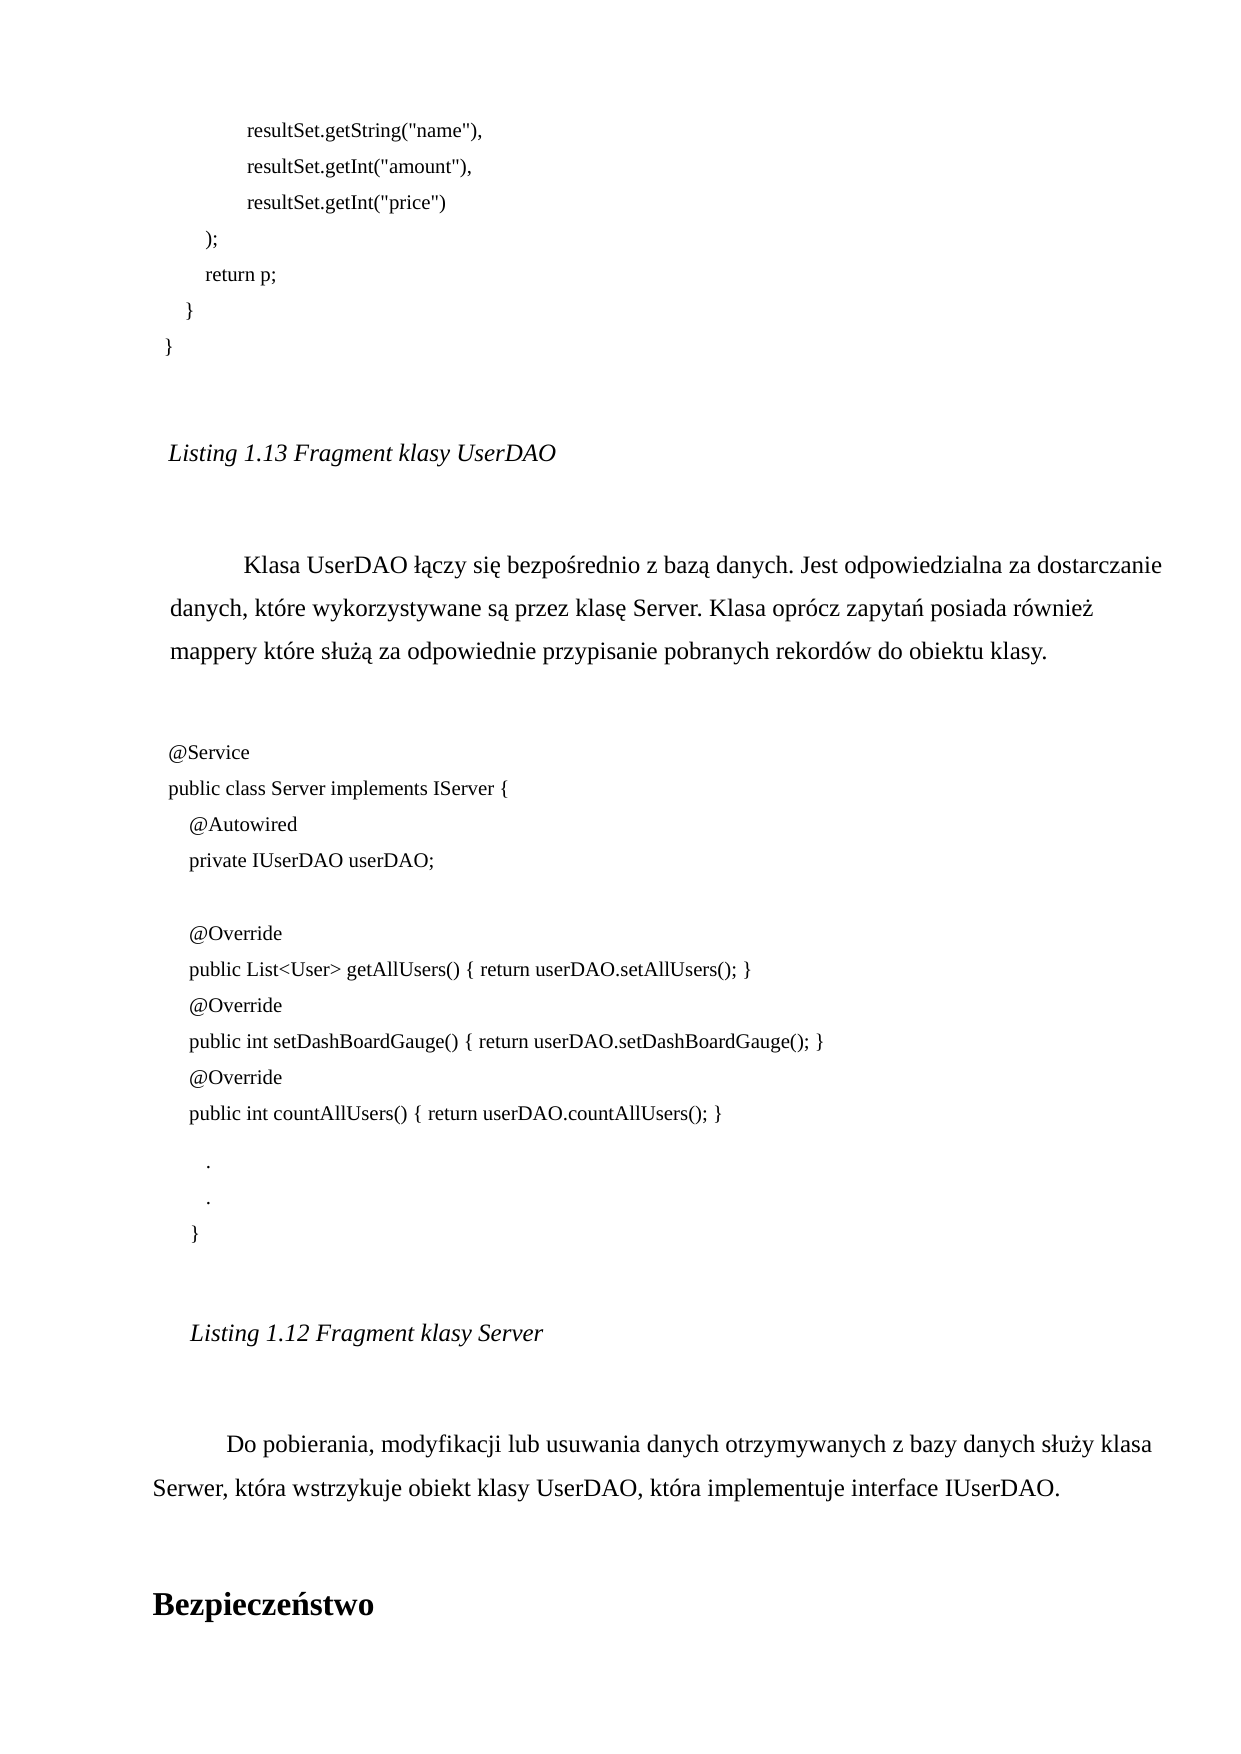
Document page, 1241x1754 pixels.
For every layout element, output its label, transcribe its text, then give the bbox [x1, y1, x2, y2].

text resultSet.getString("name"), resultSet.getInt("amount"), resultSet.getInt("price") ); return p; } } [163, 118, 1165, 358]
list Bezpieczeństwo [152, 1584, 1165, 1622]
text . . } [190, 1149, 1165, 1245]
text Listing 1.13 Fragment klasy UserDAO [168, 438, 1165, 467]
text Do pobierania, modyfikacji lub usuwania danych otrzymywanych z bazy danych służy klasa Serwer, która wstrzykuje obiekt klasy UserDAO, która implementuje interface IUserDAO. [152, 1429, 1165, 1501]
text Listing 1.12 Fragment klasy Server [190, 1318, 1165, 1347]
text Klasa UserDAO łączy się bezpośrednio z bazą danych. Jest odpowiedzialna za dostarczanie danych, które wykorzystywane są przez klasę Server. Klasa oprócz zapytań posiada również mappery które służą za odpowiednie przypisanie pobranych rekordów do obiektu klasy. [170, 550, 1165, 665]
text @Service public class Server implements IServer { @Autowired private IUserDAO userDAO; @Override public List<User> getAllUsers() { return userDAO.setAllUsers(); } @Override public int setDashBoardGauge() { return userDAO.setDashBoardGauge(); } @Override public int countAllUsers() { return userDAO.countAllUsers(); } [168, 740, 1165, 1125]
